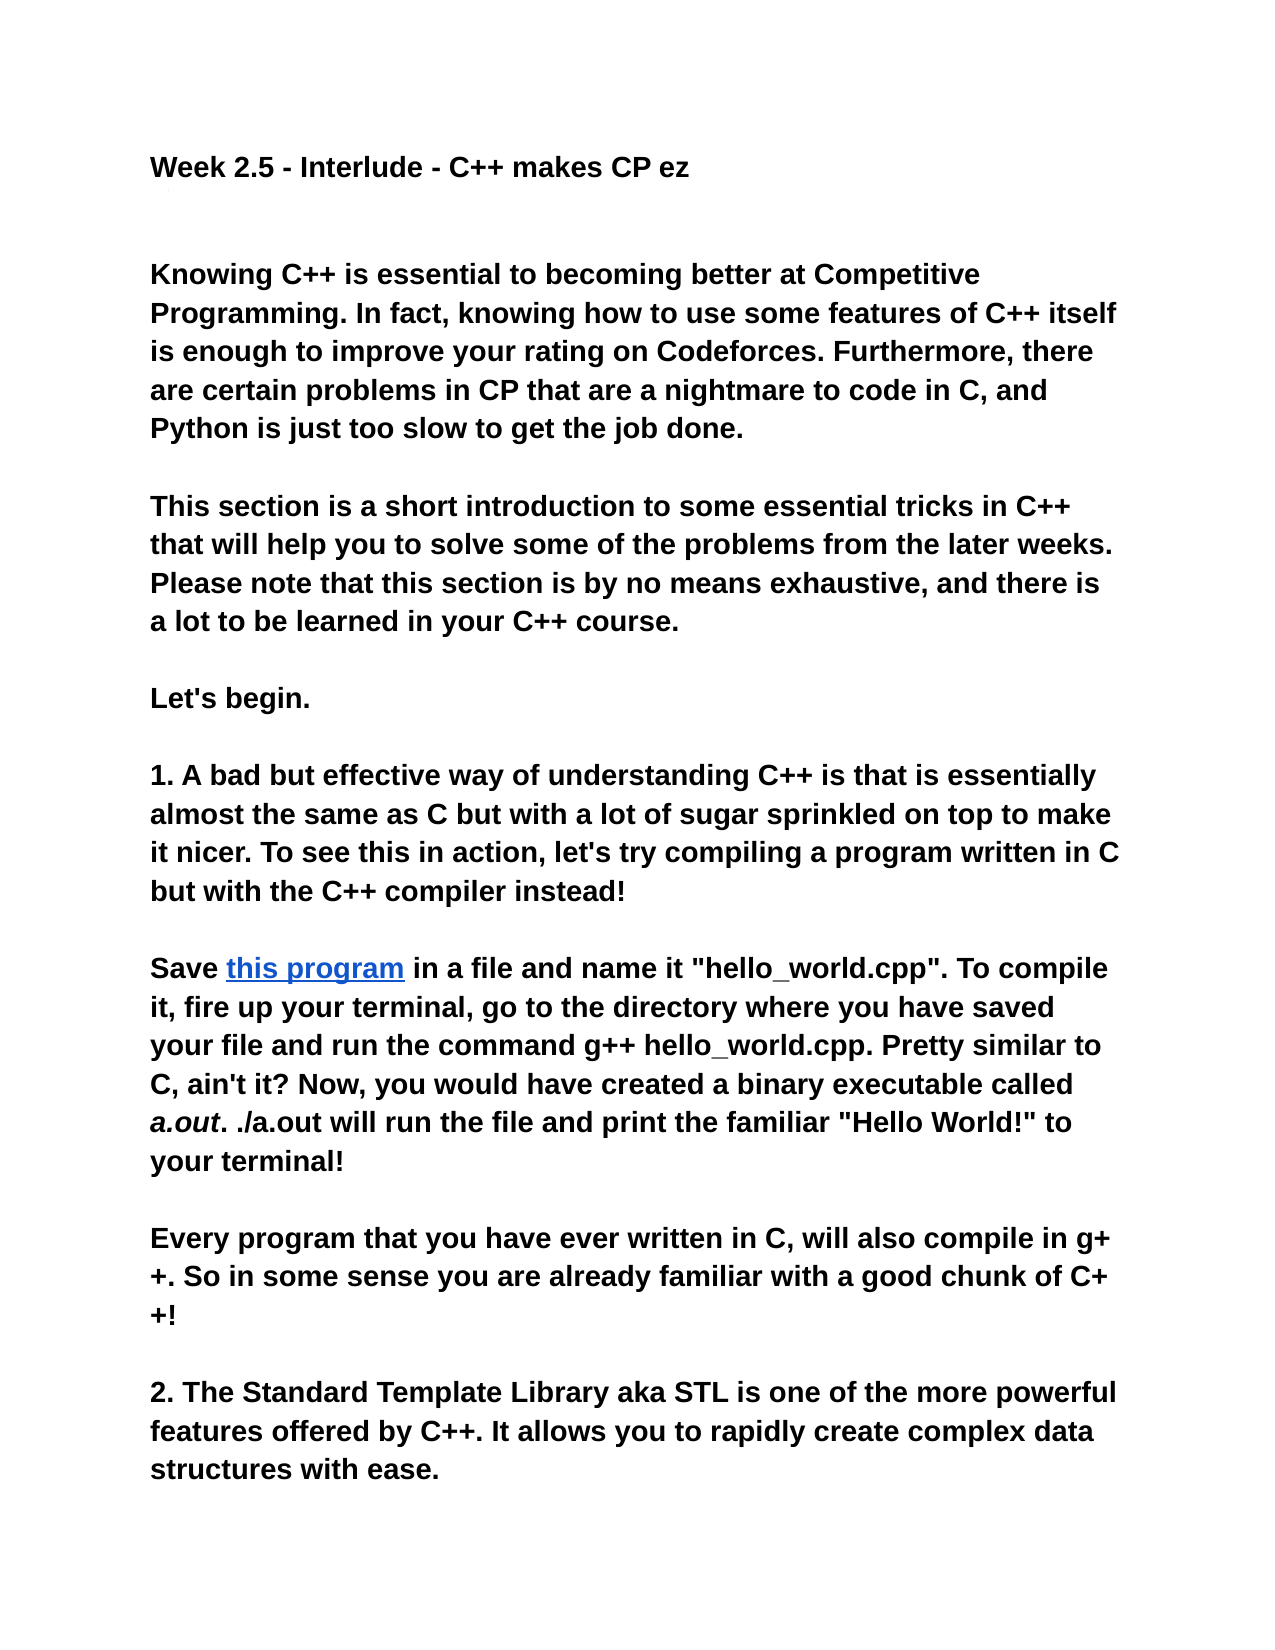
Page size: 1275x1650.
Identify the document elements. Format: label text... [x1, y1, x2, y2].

text This section is a short introduction to some essential tricks in C++ that will help you to solve some of the problems from the later weeks. Please note that this section is by no means exhaustive, and there is a lot to be learned in your C++ course. [150, 488, 1125, 638]
text Knowing C++ is essential to becoming better at Competitive Programming. In fact, knowing how to use some features of C++ itself is enough to improve your rating on Codeforces. Furthermore, there are certain problems in CP that are a nightmare to code in C, and Python is just too slow to get the job done. [150, 257, 1125, 445]
text Let's begin. [150, 681, 1125, 715]
text 1. A bad but effective way of understanding C++ is that is essentially almost the same as C but with a lot of sugar sprinkled on top to make it nicer. To see this in action, let's try compiling a program written in C but with the C++ compiler instead! [150, 758, 1125, 907]
text Save this program in a file and name it "hello_world.cpp". To compile it, fire up your terminal, go to the directory where you have saved your file and run the command g++ hello_world.cpp. Pretty similar to C, ain't it? Now, you would have created a binary executable called a.out. ./a.out will run the file and print the familiar "Hello World!" to your terminal! [150, 951, 1125, 1177]
text 2. The Standard Template Library aka STL is one of the more powerful features offered by C++. It allows you to rapidly create complex data structures with ease. [150, 1375, 1125, 1486]
text Every program that you have ever written in C, will also compile in g++. So in some sense you are already familiar with a good chunk of C++! [150, 1221, 1125, 1331]
text Week 2.5 - Interlude - C++ makes CP ez [150, 150, 1125, 183]
